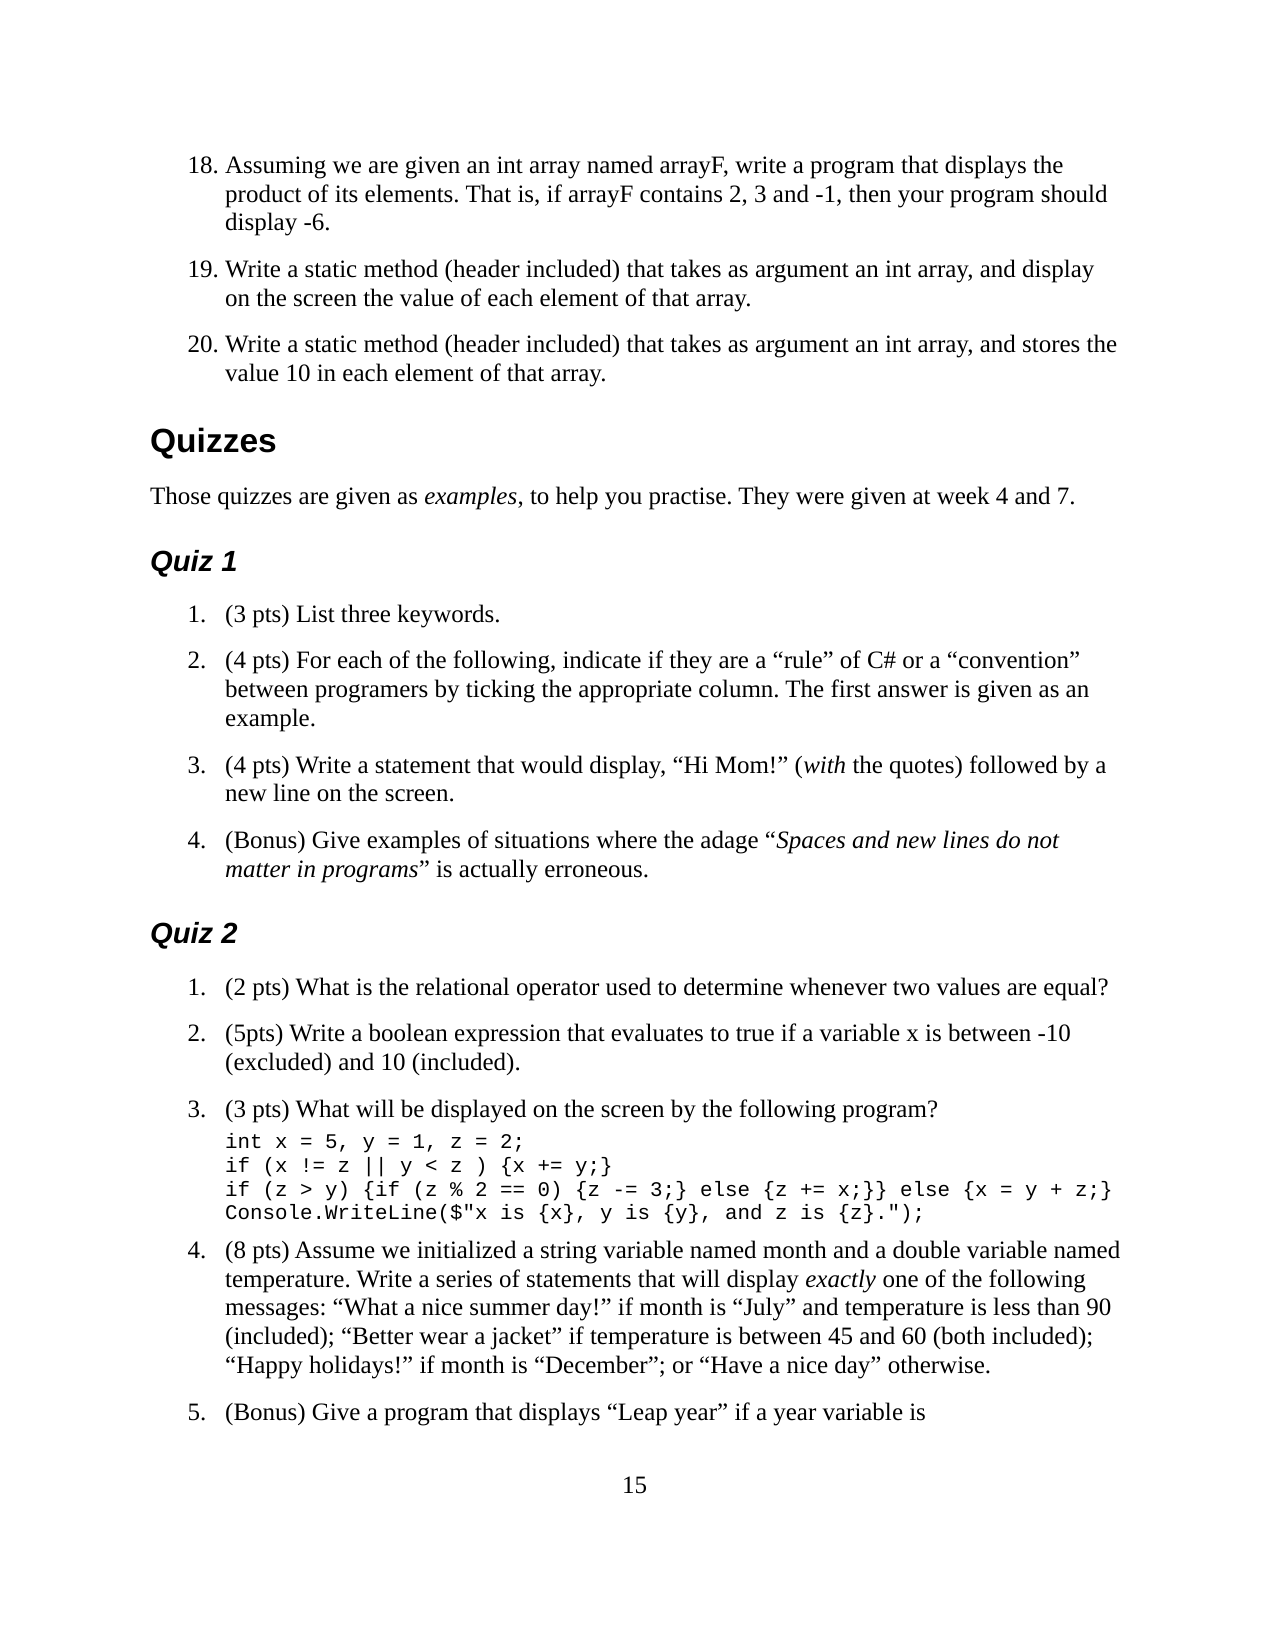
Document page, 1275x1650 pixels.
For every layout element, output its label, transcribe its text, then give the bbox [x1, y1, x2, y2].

list (8 pts) Assume we initialized a string variable named month and a double variable named temperature. Write a series of statements that will display exactly one of the following messages: “What a nice summer day!” if month is “July” and temperature is less than 90 (included); “Better wear a jacket” if temperature is between 45 and 60 (both included); “Happy holidays!” if month is “December”; or “Have a nice day” otherwise. [187, 1235, 1125, 1379]
list (Bonus) Give a program that displays “Leap year” if a year variable is [187, 1397, 1125, 1425]
list (4 pts) For each of the following, indicate if they are a “rule” of C# or a “convention” between programers by ticking the appropriate column. The first answer is given as an example. [187, 646, 1125, 732]
list int x = 5, y = 1, z = 2; [187, 1131, 1125, 1155]
list Write a static method (header included) that takes as argument an int array, and display on the screen the value of each element of that array. [187, 254, 1125, 312]
subtitle Quiz 1 [150, 544, 1125, 577]
list (3 pts) List three keywords. [187, 599, 1125, 628]
text Those quizzes are given as examples, to help you practise. They were given at week 4 and 7. [150, 481, 1125, 510]
subtitle Quizzes [150, 421, 1125, 460]
list Write a static method (header included) that takes as argument an int array, and stores the value 10 in each element of that array. [187, 329, 1125, 387]
list (2 pts) What is the relational operator used to determine whenever two values are equal? [187, 972, 1125, 1000]
list Assuming we are given an int array named arrayF, write a program that displays the product of its elements. That is, if arrayF contains 2, 3 and -1, then your program should display -6. [187, 150, 1125, 236]
list (3 pts) What will be displayed on the screen by the following program? [187, 1094, 1125, 1122]
list (4 pts) Write a statement that would display, “Hi Mom!” (with the quotes) followed by a new line on the screen. [187, 750, 1125, 807]
list Console.WriteLine($"x is {x}, y is {y}, and z is {z}."); [187, 1202, 1125, 1226]
subtitle Quiz 2 [150, 917, 1125, 950]
list if (z > y) {if (z % 2 == 0) {z -= 3;} else {z += x;}} else {x = y + z;} [187, 1179, 1125, 1202]
list (Bonus) Give examples of situations where the adage “Spaces and new lines do not matter in programs” is actually erroneous. [187, 825, 1125, 883]
list if (x != z || y < z ) {x += y;} [187, 1155, 1125, 1179]
list (5pts) Write a boolean expression that evaluates to true if a variable x is between -10 (excluded) and 10 (included). [187, 1018, 1125, 1076]
